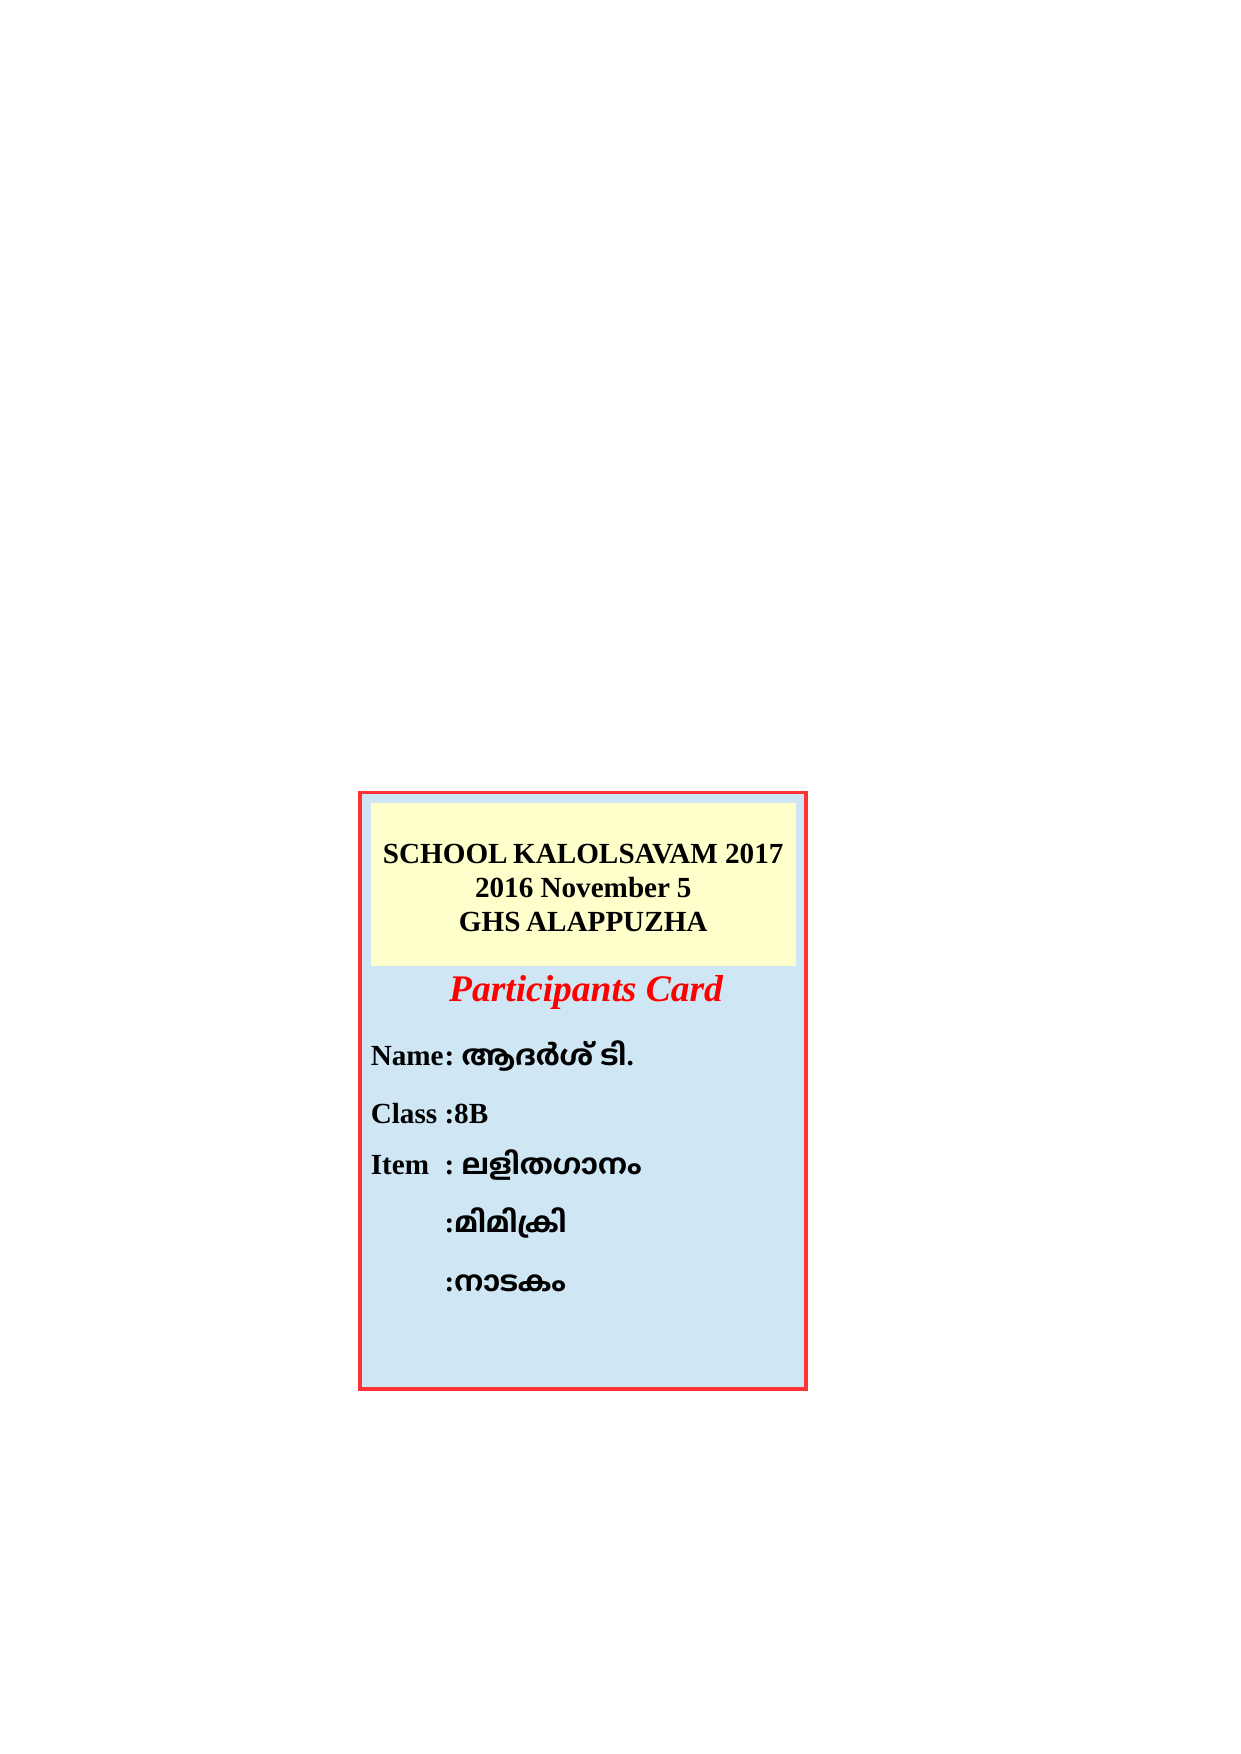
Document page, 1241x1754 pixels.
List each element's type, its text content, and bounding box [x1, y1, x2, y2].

text Name : ആദര്‍ശ് ടി. [371, 1038, 796, 1077]
text ­ [118, 118, 1122, 147]
text :മിമിക്രി [371, 1206, 796, 1245]
text Item : ലളിതഗാനം [371, 1147, 796, 1186]
text :നാടകം [371, 1264, 796, 1303]
text GHS ALAPPUZHA [371, 904, 796, 937]
text SCHOOL KALOLSAVAM 2017 [371, 837, 796, 870]
text Class :8B [371, 1097, 796, 1130]
text 2016 November 5 [371, 870, 796, 904]
text Participants Card [371, 966, 796, 1009]
